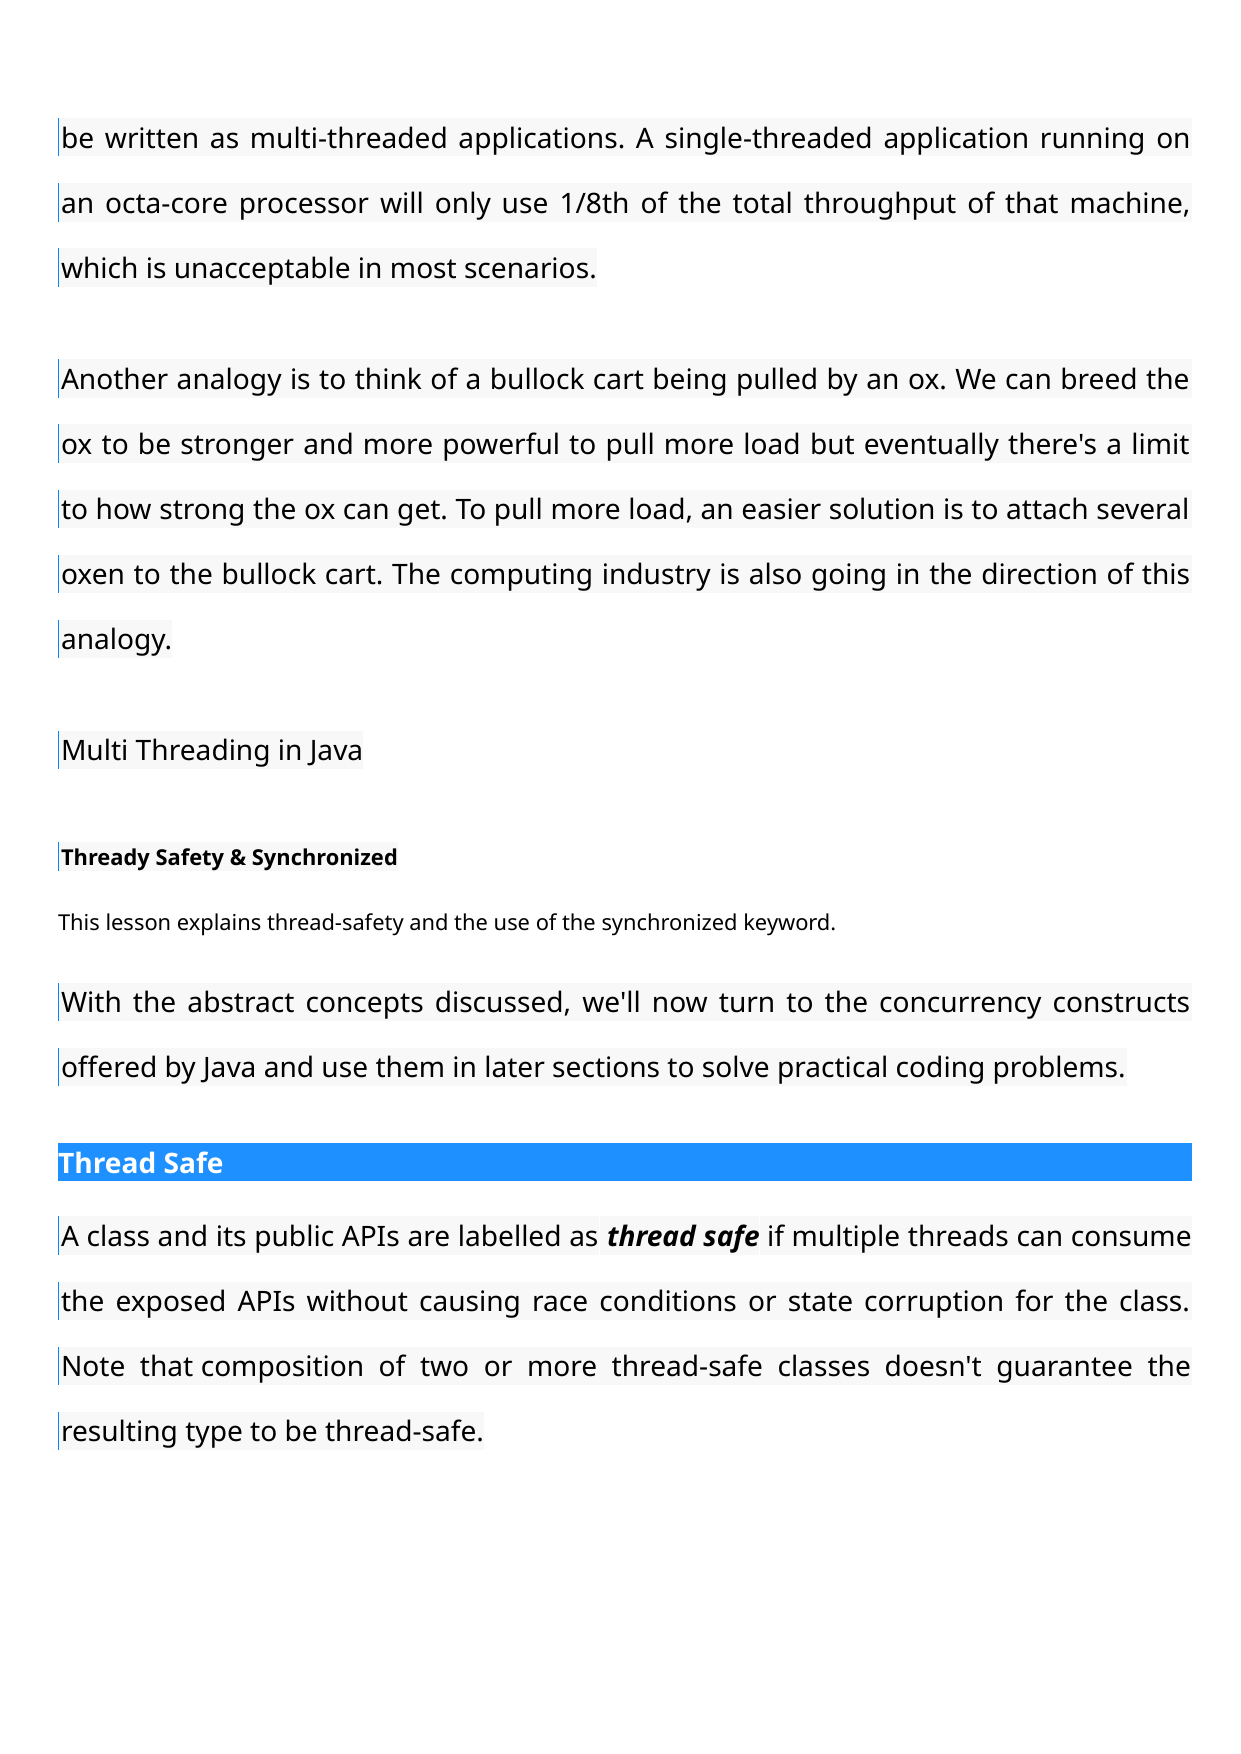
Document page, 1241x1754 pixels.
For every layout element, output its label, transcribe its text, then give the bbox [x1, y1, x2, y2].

text Another analogy is to think of a bullock cart being pulled by an ox. We can breed the ox to be stronger and more powerful to pull more load but eventually there's a limit to how strong the ox can get. To pull more load, an easier solution is to attach several oxen to the bullock cart. The computing industry is also going in the direction of this analogy. [58, 359, 1192, 658]
text This lesson explains thread-safety and the use of the synchronized keyword. [58, 907, 1192, 937]
text With the abstract concepts discussed, we'll now turn to the concurrency constructs offered by Java and use them in later sections to solve practical coding problems. [58, 983, 1192, 1086]
text be written as multi-threaded applications. A single-threaded application running on an octa-core processor will only use 1/8th of the total throughput of that machine, which is unacceptable in most scenarios. [58, 118, 1192, 287]
text A class and its public APIs are labelled as thread safe if multiple threads can consume the exposed APIs without causing race conditions or state corruption for the class. Note that composition of two or more thread-safe classes doesn't guarantee the resulting type to be thread-safe. [58, 1216, 1192, 1450]
subtitle Thread Safe [58, 1143, 1192, 1181]
subtitle Thready Safety & Synchronized [59, 842, 1192, 871]
text Multi Threading in Java [59, 731, 1192, 769]
